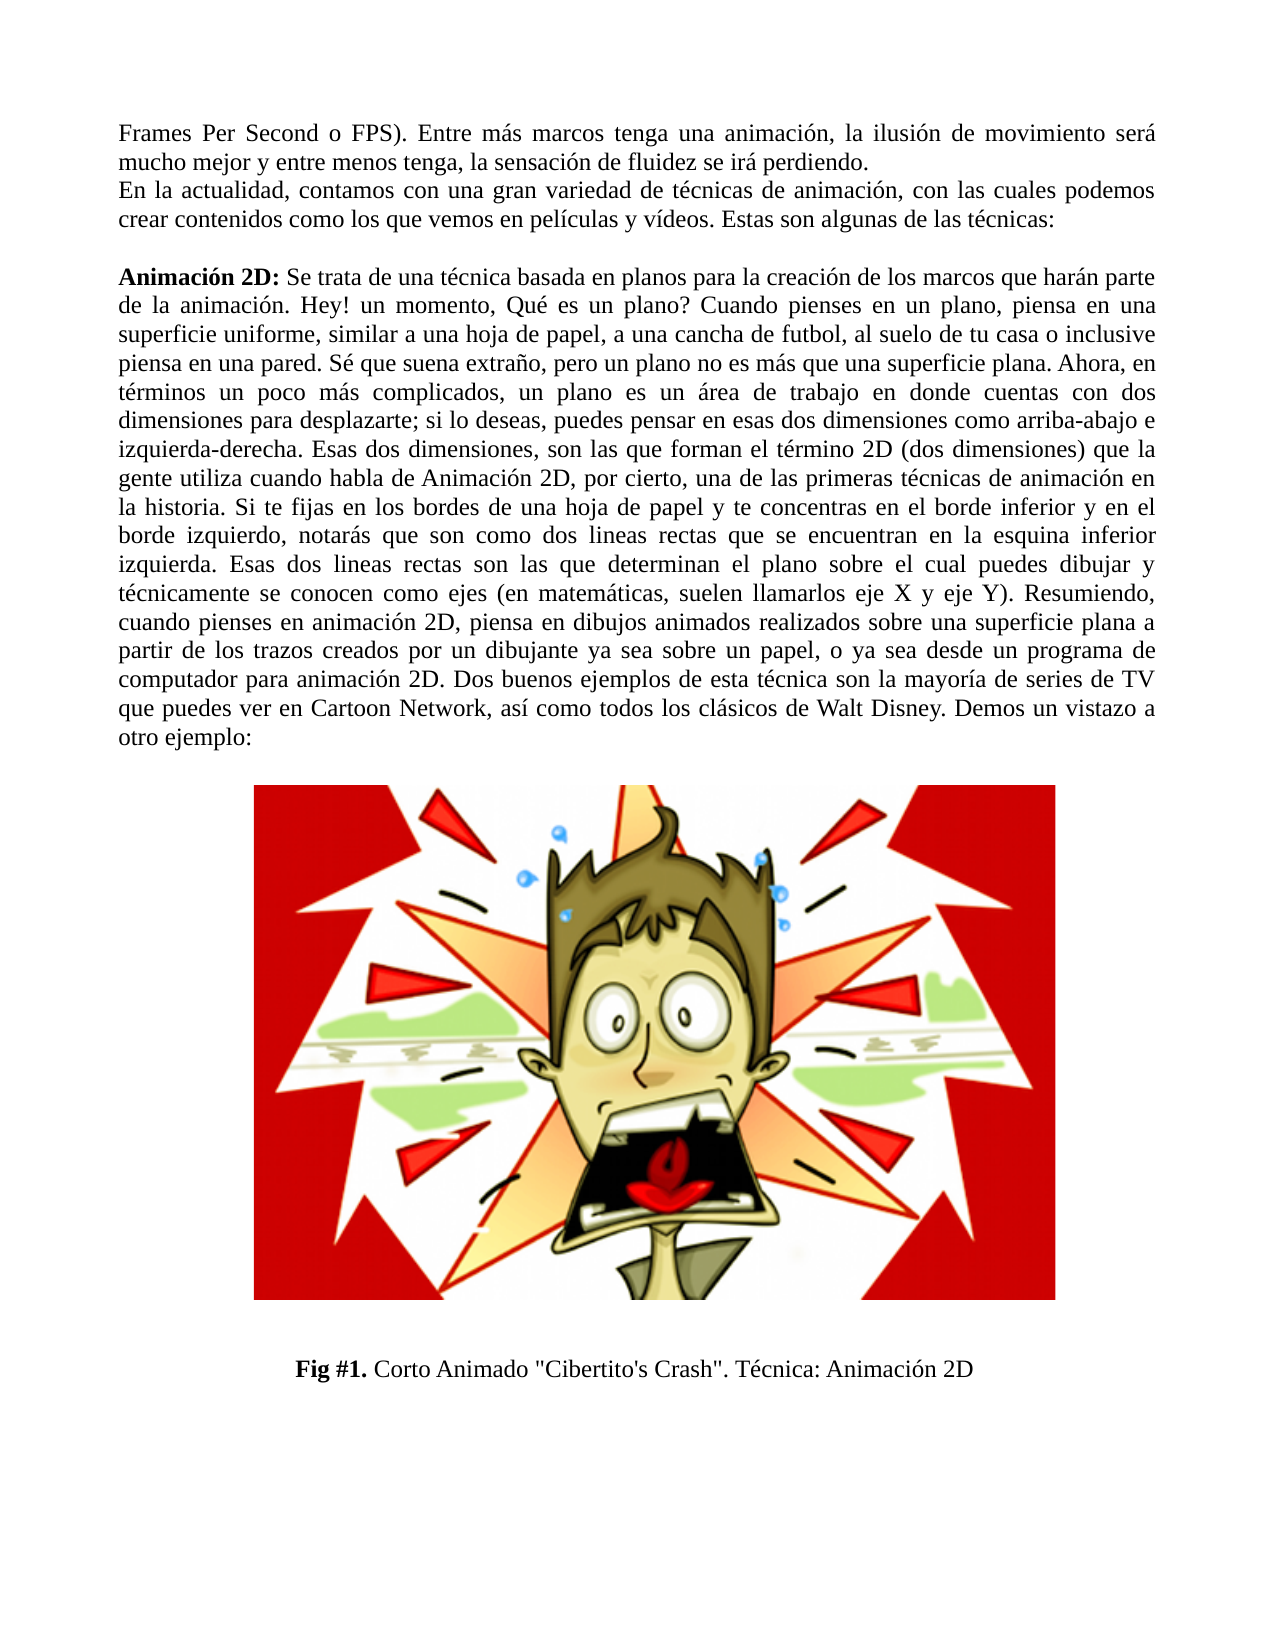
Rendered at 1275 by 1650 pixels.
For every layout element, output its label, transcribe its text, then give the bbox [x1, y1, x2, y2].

text Frames Per Second o FPS). Entre más marcos tenga una animación, la ilusión de movimiento será mucho mejor y entre menos tenga, la sensación de fluidez se irá perdiendo. [118, 118, 1157, 176]
picture [253, 785, 1056, 1300]
text Animación 2D: Se trata de una técnica basada en planos para la creación de los marcos que harán parte de la animación. Hey! un momento, Qué es un plano? Cuando pienses en un plano, piensa en una superficie uniforme, similar a una hoja de papel, a una cancha de futbol, al suelo de tu casa o inclusive piensa en una pared. Sé que suena extraño, pero un plano no es más que una superficie plana. Ahora, en términos un poco más complicados, un plano es un área de trabajo en donde cuentas con dos dimensiones para desplazarte; si lo deseas, puedes pensar en esas dos dimensiones como arriba-abajo e izquierda-derecha. Esas dos dimensiones, son las que forman el término 2D (dos dimensiones) que la gente utiliza cuando habla de Animación 2D, por cierto, una de las primeras técnicas de animación en la historia. Si te fijas en los bordes de una hoja de papel y te concentras en el borde inferior y en el borde izquierdo, notarás que son como dos lineas rectas que se encuentran en la esquina inferior izquierda. Esas dos lineas rectas son las que determinan el plano sobre el cual puedes dibujar y técnicamente se conocen como ejes (en matemáticas, suelen llamarlos eje X y eje Y). Resumiendo, cuando pienses en animación 2D, piensa en dibujos animados realizados sobre una superficie plana a partir de los trazos creados por un dibujante ya sea sobre un papel, o ya sea desde un programa de computador para animación 2D. Dos buenos ejemplos de esta técnica son la mayoría de series de TV que puedes ver en Cartoon Network, así como todos los clásicos de Walt Disney. Demos un vistazo a otro ejemplo: [118, 262, 1157, 751]
text En la actualidad, contamos con una gran variedad de técnicas de animación, con las cuales podemos crear contenidos como los que vemos en películas y vídeos. Estas son algunas de las técnicas: [118, 176, 1157, 233]
text Fig #1. Corto Animado "Cibertito's Crash". Técnica: Animación 2D [118, 1354, 1157, 1383]
